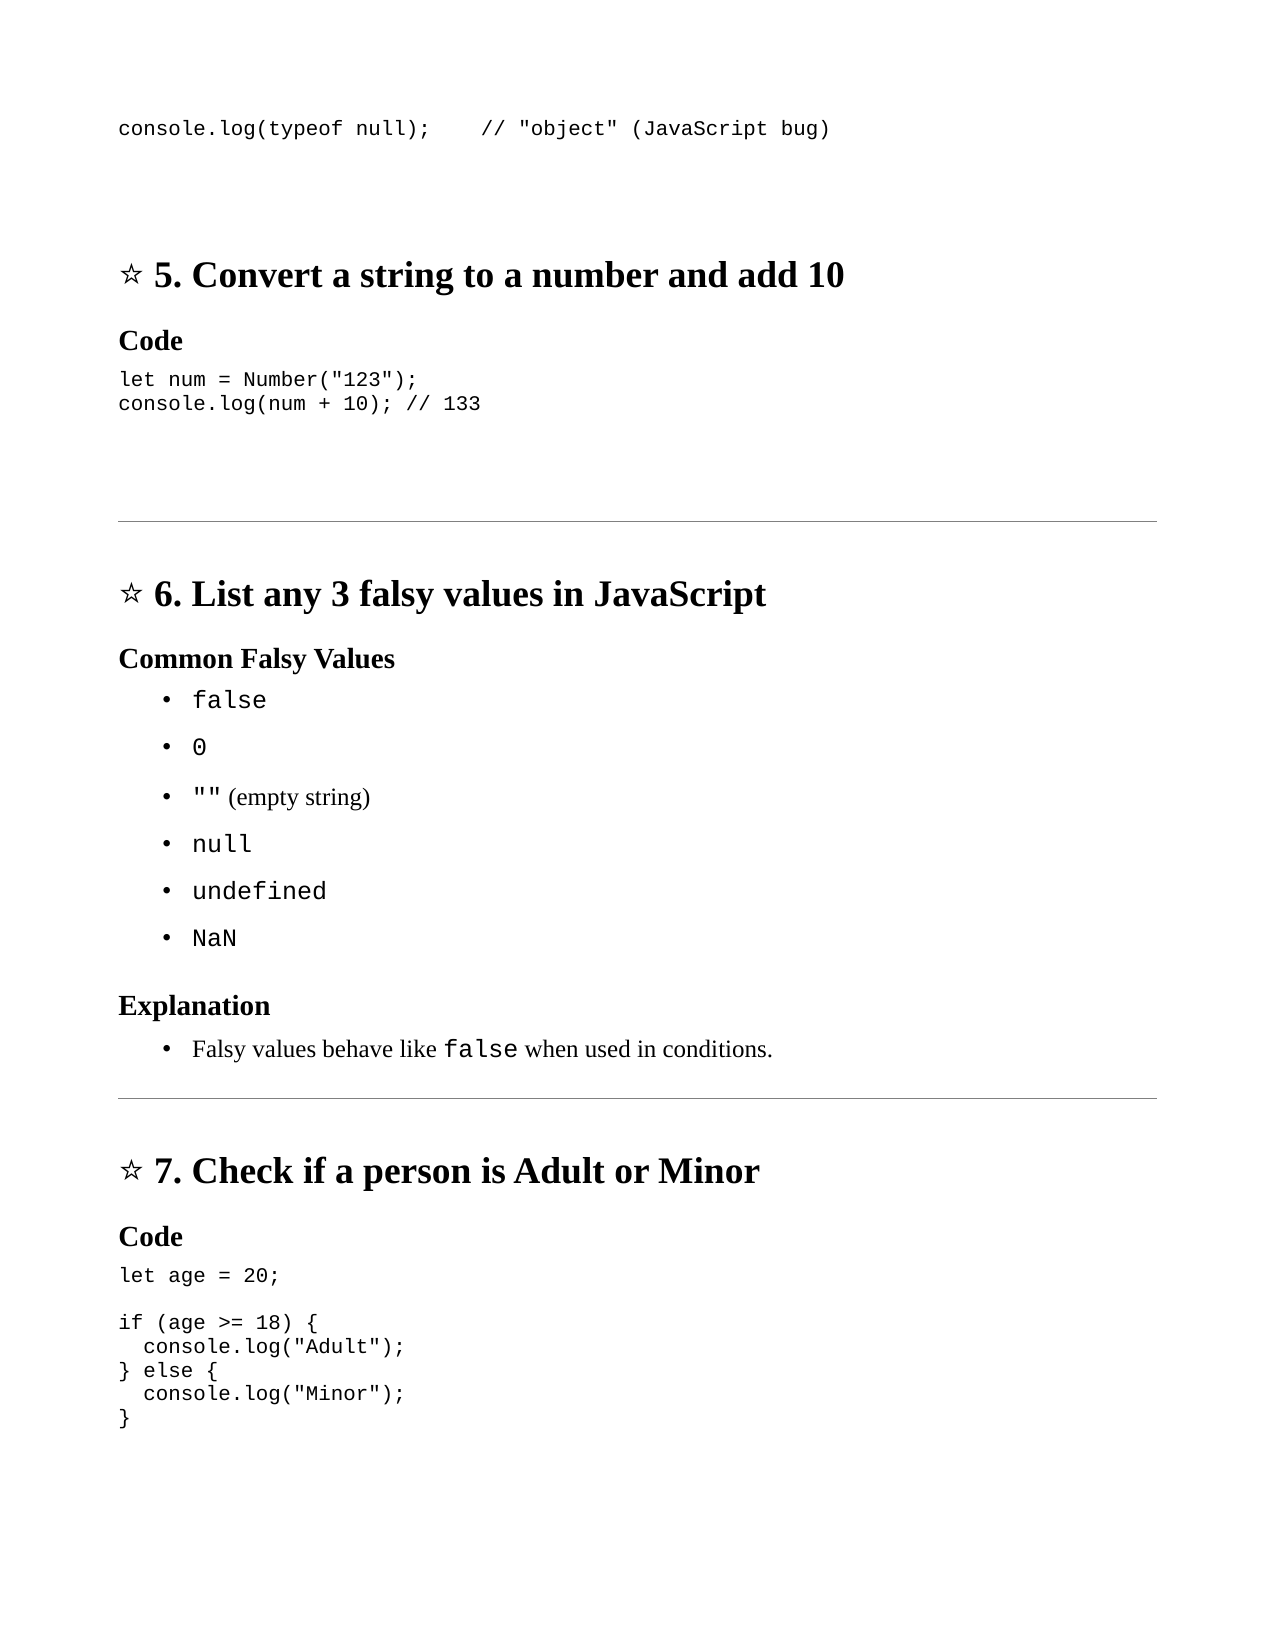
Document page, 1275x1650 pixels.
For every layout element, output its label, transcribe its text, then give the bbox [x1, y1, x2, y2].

subtitle Explanation [118, 988, 1157, 1021]
text console.log("Adult"); [118, 1336, 1157, 1360]
text console.log(num + 10); // 133 [118, 393, 1157, 416]
subtitle Code [118, 323, 1157, 356]
text } [118, 1407, 1157, 1431]
list undefined [162, 879, 1157, 907]
subtitle Common Falsy Values [118, 642, 1157, 675]
text let age = 20; [118, 1265, 1157, 1289]
list false [162, 688, 1157, 716]
list NaN [162, 926, 1157, 954]
list Falsy values behave like false when used in conditions. [162, 1034, 1157, 1064]
subtitle ⭐ 6. List any 3 falsy values in JavaScript [118, 571, 1157, 614]
text if (age >= 18) { [118, 1312, 1157, 1336]
list 0 [162, 735, 1157, 763]
text console.log(typeof null); // "object" (JavaScript bug) [118, 118, 1157, 142]
subtitle ⭐ 7. Check if a person is Adult or Minor [118, 1149, 1157, 1192]
text } else { [118, 1360, 1157, 1383]
list "" (empty string) [162, 782, 1157, 813]
text let num = Number("123"); [118, 369, 1157, 393]
subtitle Code [118, 1219, 1157, 1253]
subtitle ⭐ 5. Convert a string to a number and add 10 [118, 253, 1157, 296]
list null [162, 832, 1157, 860]
text console.log("Minor"); [118, 1383, 1157, 1407]
